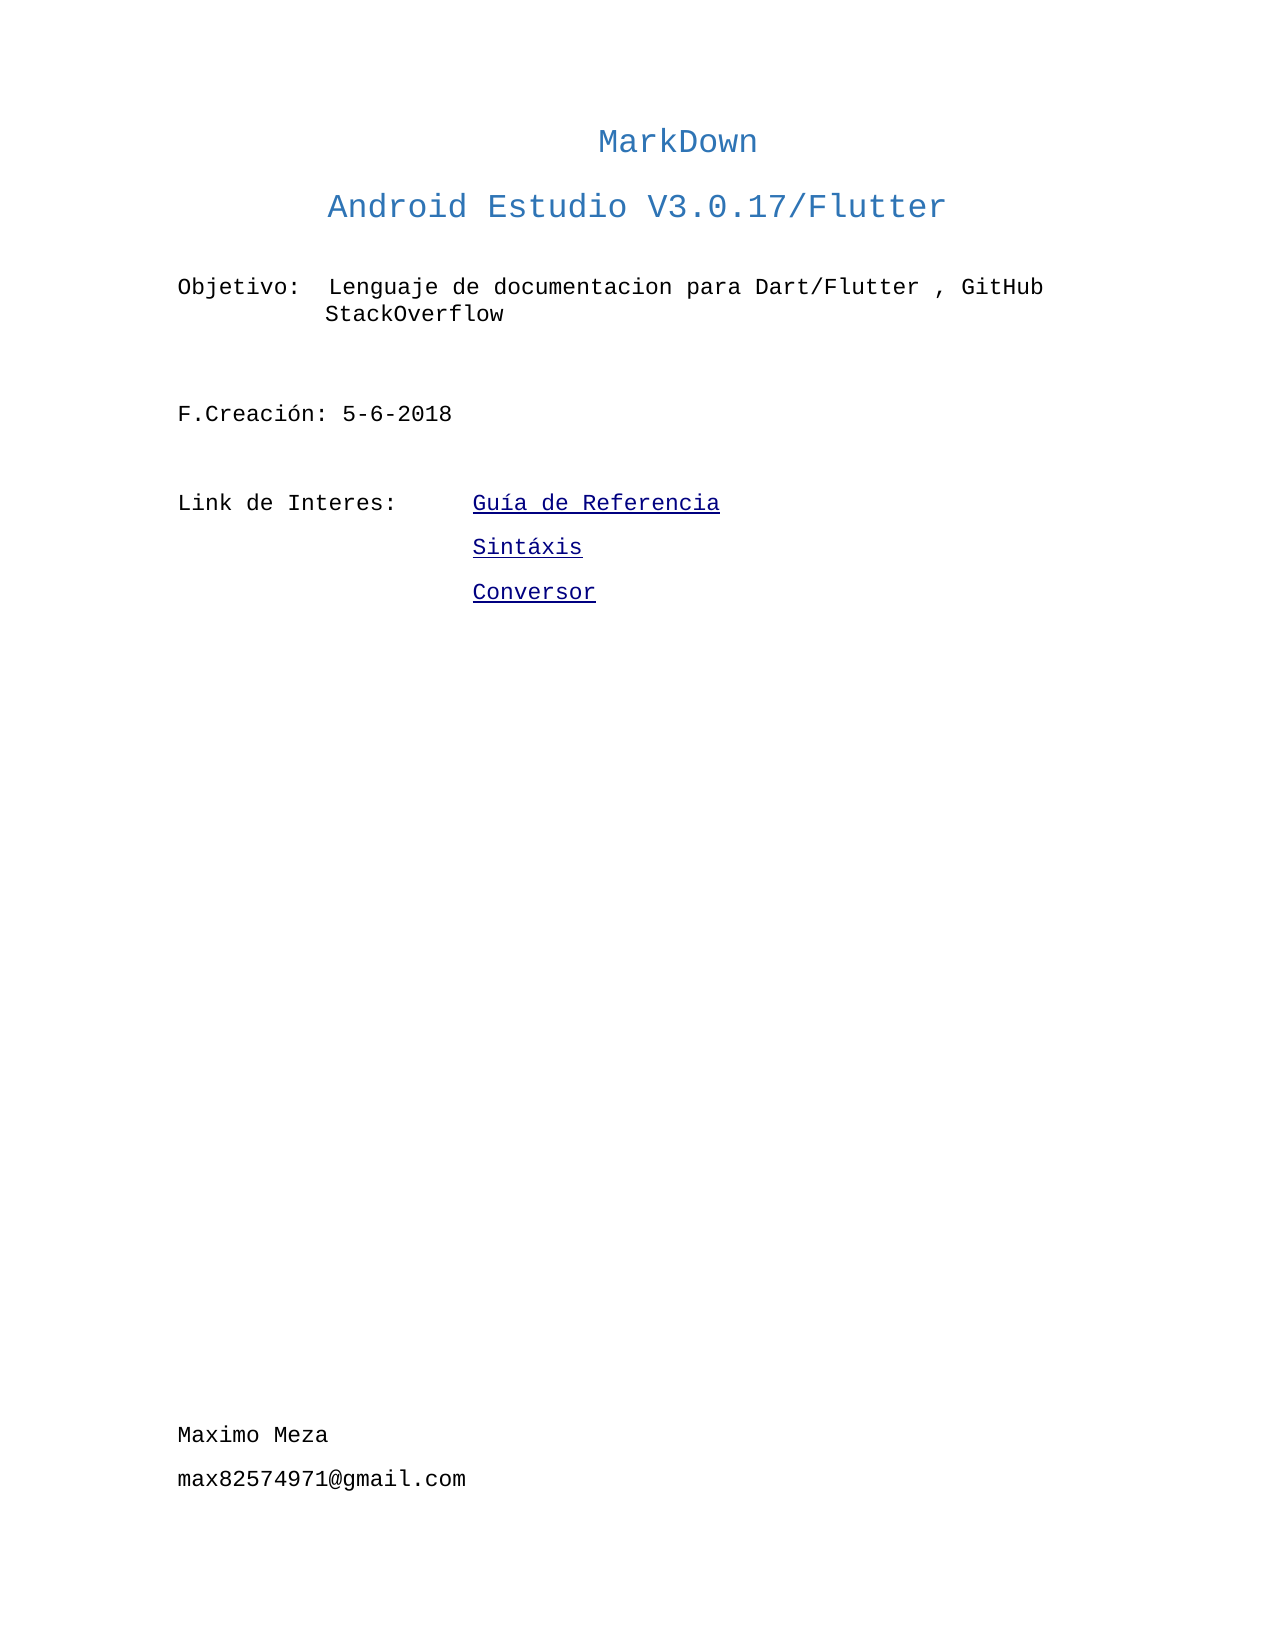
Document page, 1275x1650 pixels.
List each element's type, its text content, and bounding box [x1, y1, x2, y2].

text Maximo Meza [177, 1423, 1098, 1449]
subtitle Android Estudio V3.0.17/Flutter [177, 190, 1098, 228]
text Link de Interes: Guía de Referencia [177, 491, 1098, 517]
text max82574971@gmail.com [177, 1467, 1098, 1493]
text Conversor [177, 580, 1098, 606]
text StackOverflow [177, 303, 1098, 329]
text F.Creación: 5-6-2018 [177, 402, 1098, 428]
subtitle MarkDown [177, 125, 1098, 163]
text Objetivo: Lenguaje de documentacion para Dart/Flutter , GitHub [177, 275, 1098, 301]
text Sintáxis [177, 536, 1098, 562]
